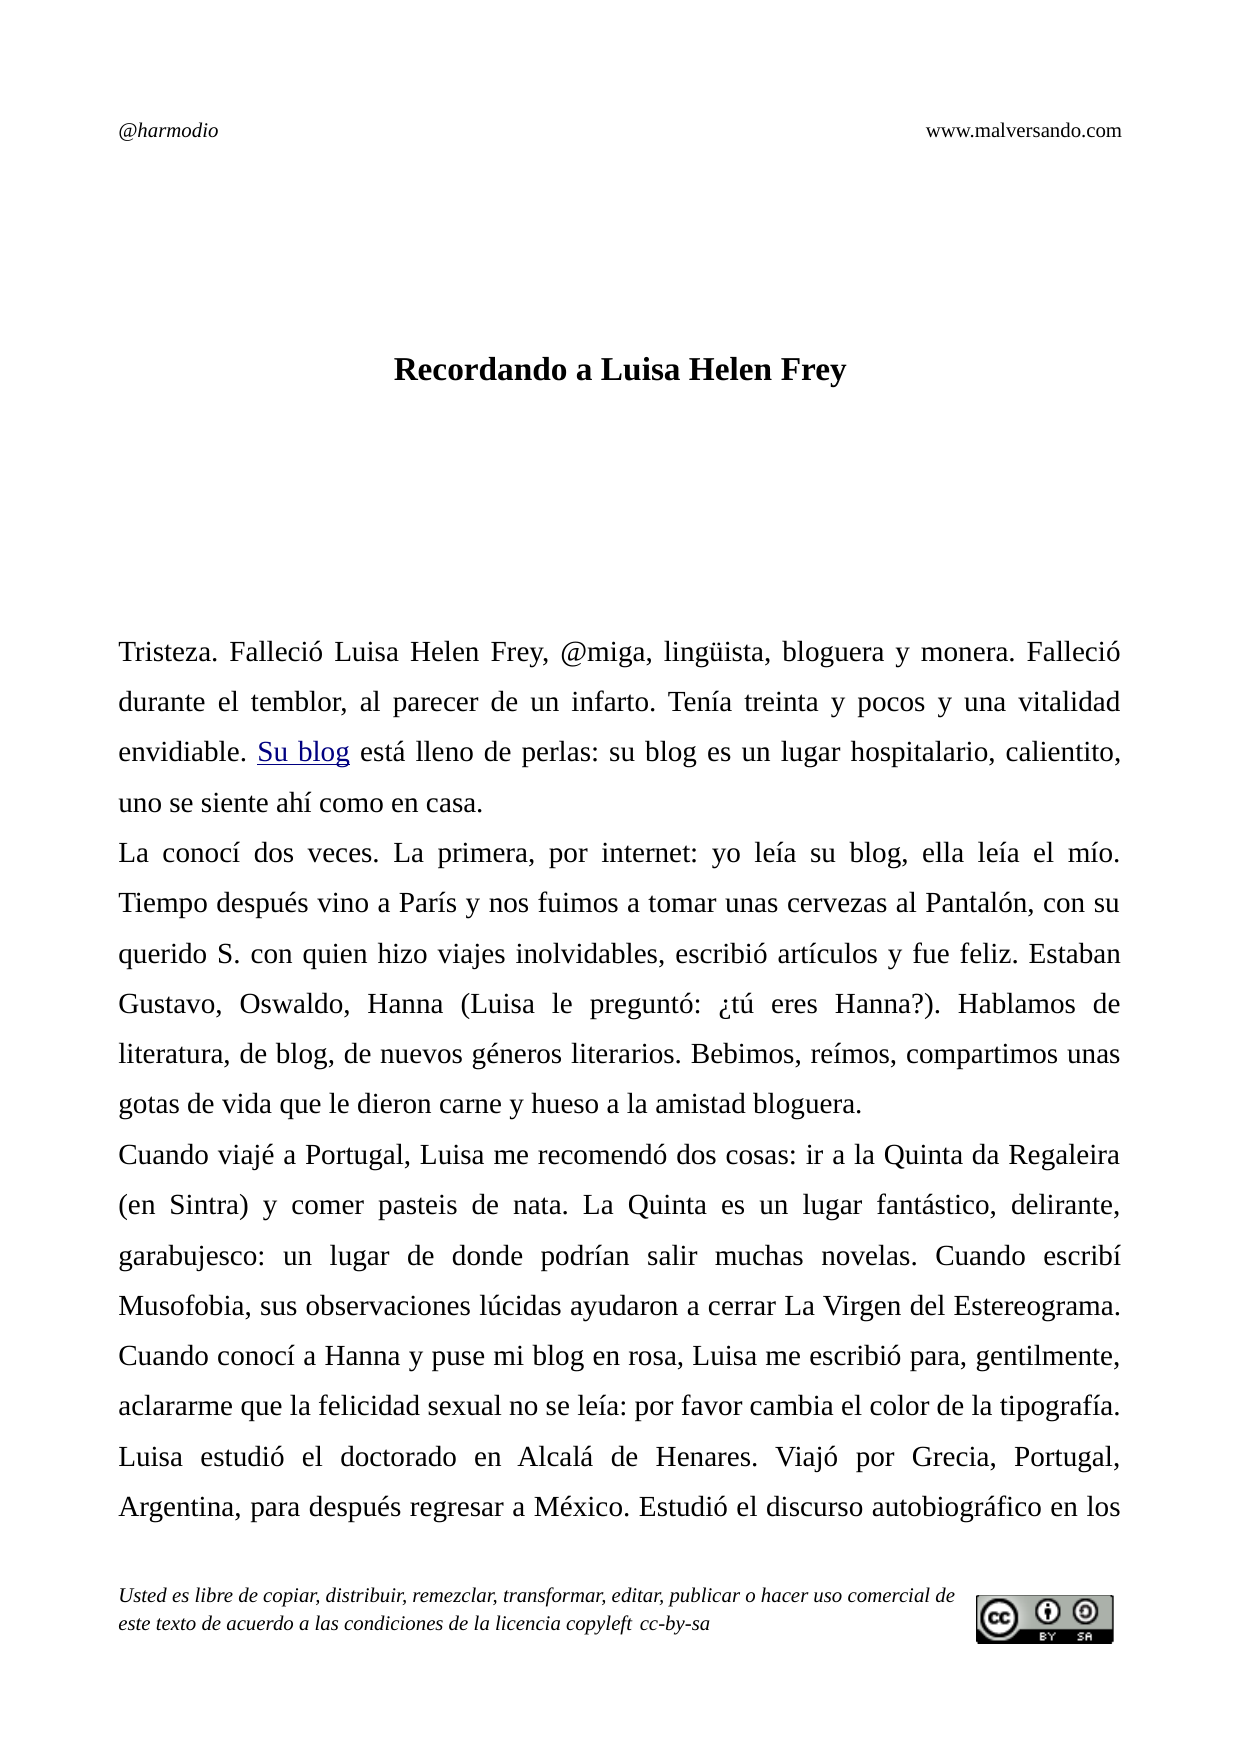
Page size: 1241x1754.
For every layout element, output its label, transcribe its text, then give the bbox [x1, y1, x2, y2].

text Recordando a Luisa Helen Frey [118, 349, 1122, 387]
text Luisa estudió el doctorado en Alcalá de Henares. Viajó por Grecia, Portugal, Argentina, para después regresar a México. Estudió el discurso autobiográfico en los [118, 1439, 1122, 1523]
text La conocí dos veces. La primera, por internet: yo leía su blog, ella leía el mío. Tiempo después vino a París y nos fuimos a tomar unas cervezas al Pantalón, con su querido S. con quien hizo viajes inolvidables, escribió artículos y fue feliz. Estaban Gustavo, Oswaldo, Hanna (Luisa le preguntó: ¿tú eres Hanna?). Hablamos de literatura, de blog, de nuevos géneros literarios. Bebimos, reímos, compartimos unas gotas de vida que le dieron carne y hueso a la amistad bloguera. [118, 835, 1122, 1120]
text Cuando viajé a Portugal, Luisa me recomendó dos cosas: ir a la Quinta da Regaleira (en Sintra) y comer pasteis de nata. La Quinta es un lugar fantástico, delirante, garabujesco: un lugar de donde podrían salir muchas novelas. Cuando escribí Musofobia, sus observaciones lúcidas ayudaron a cerrar La Virgen del Estereograma. Cuando conocí a Hanna y puse mi blog en rosa, Luisa me escribió para, gentilmente, aclararme que la felicidad sexual no se leía: por favor cambia el color de la tipografía. [118, 1137, 1122, 1422]
text Tristeza. Falleció Luisa Helen Frey, @miga, lingüista, bloguera y monera. Falleció durante el temblor, al parecer de un infarto. Tenía treinta y pocos y una vitalidad envidiable. Su blog está lleno de perlas: su blog es un lugar hospitalario, calientito, uno se siente ahí como en casa. [118, 634, 1122, 818]
picture [976, 1595, 1114, 1644]
